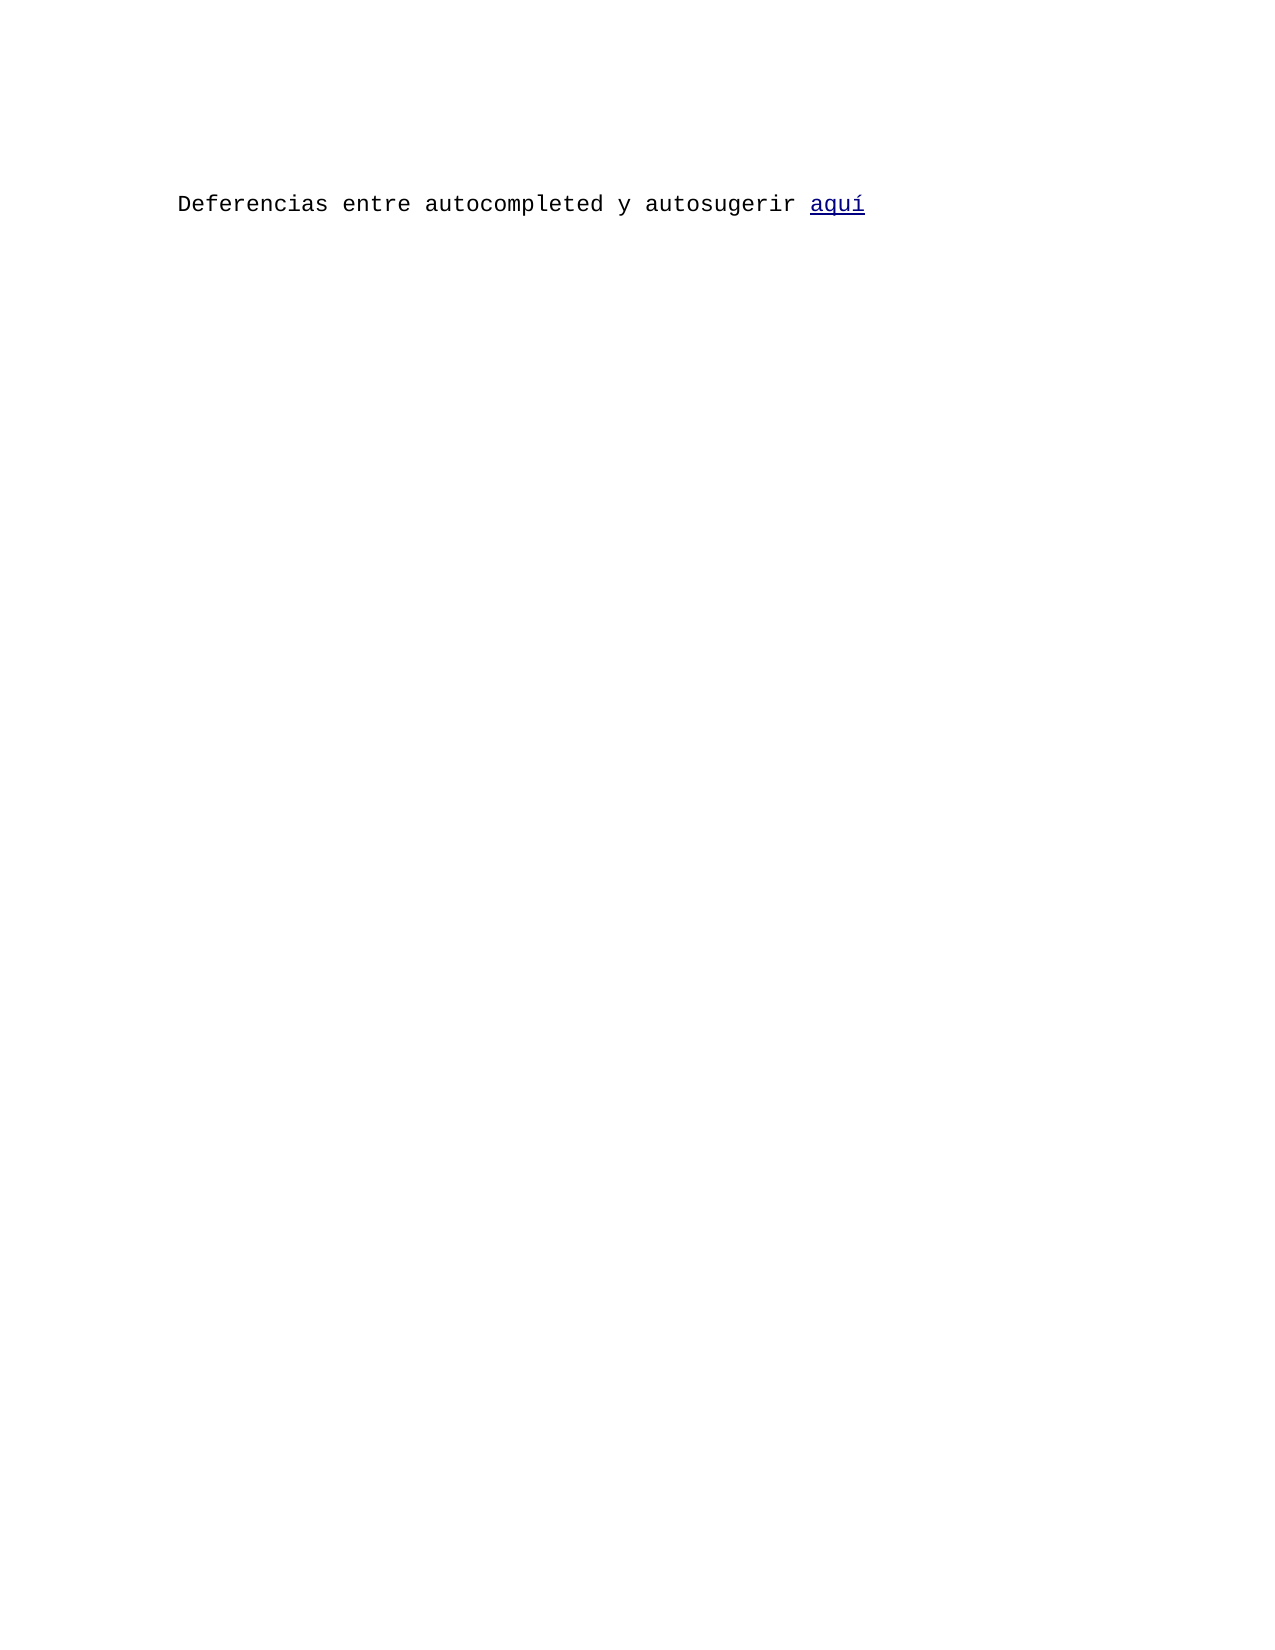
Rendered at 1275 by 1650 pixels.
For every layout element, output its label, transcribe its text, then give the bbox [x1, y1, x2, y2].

text Deferencias entre autocompleted y autosugerir aquí [177, 192, 1098, 218]
